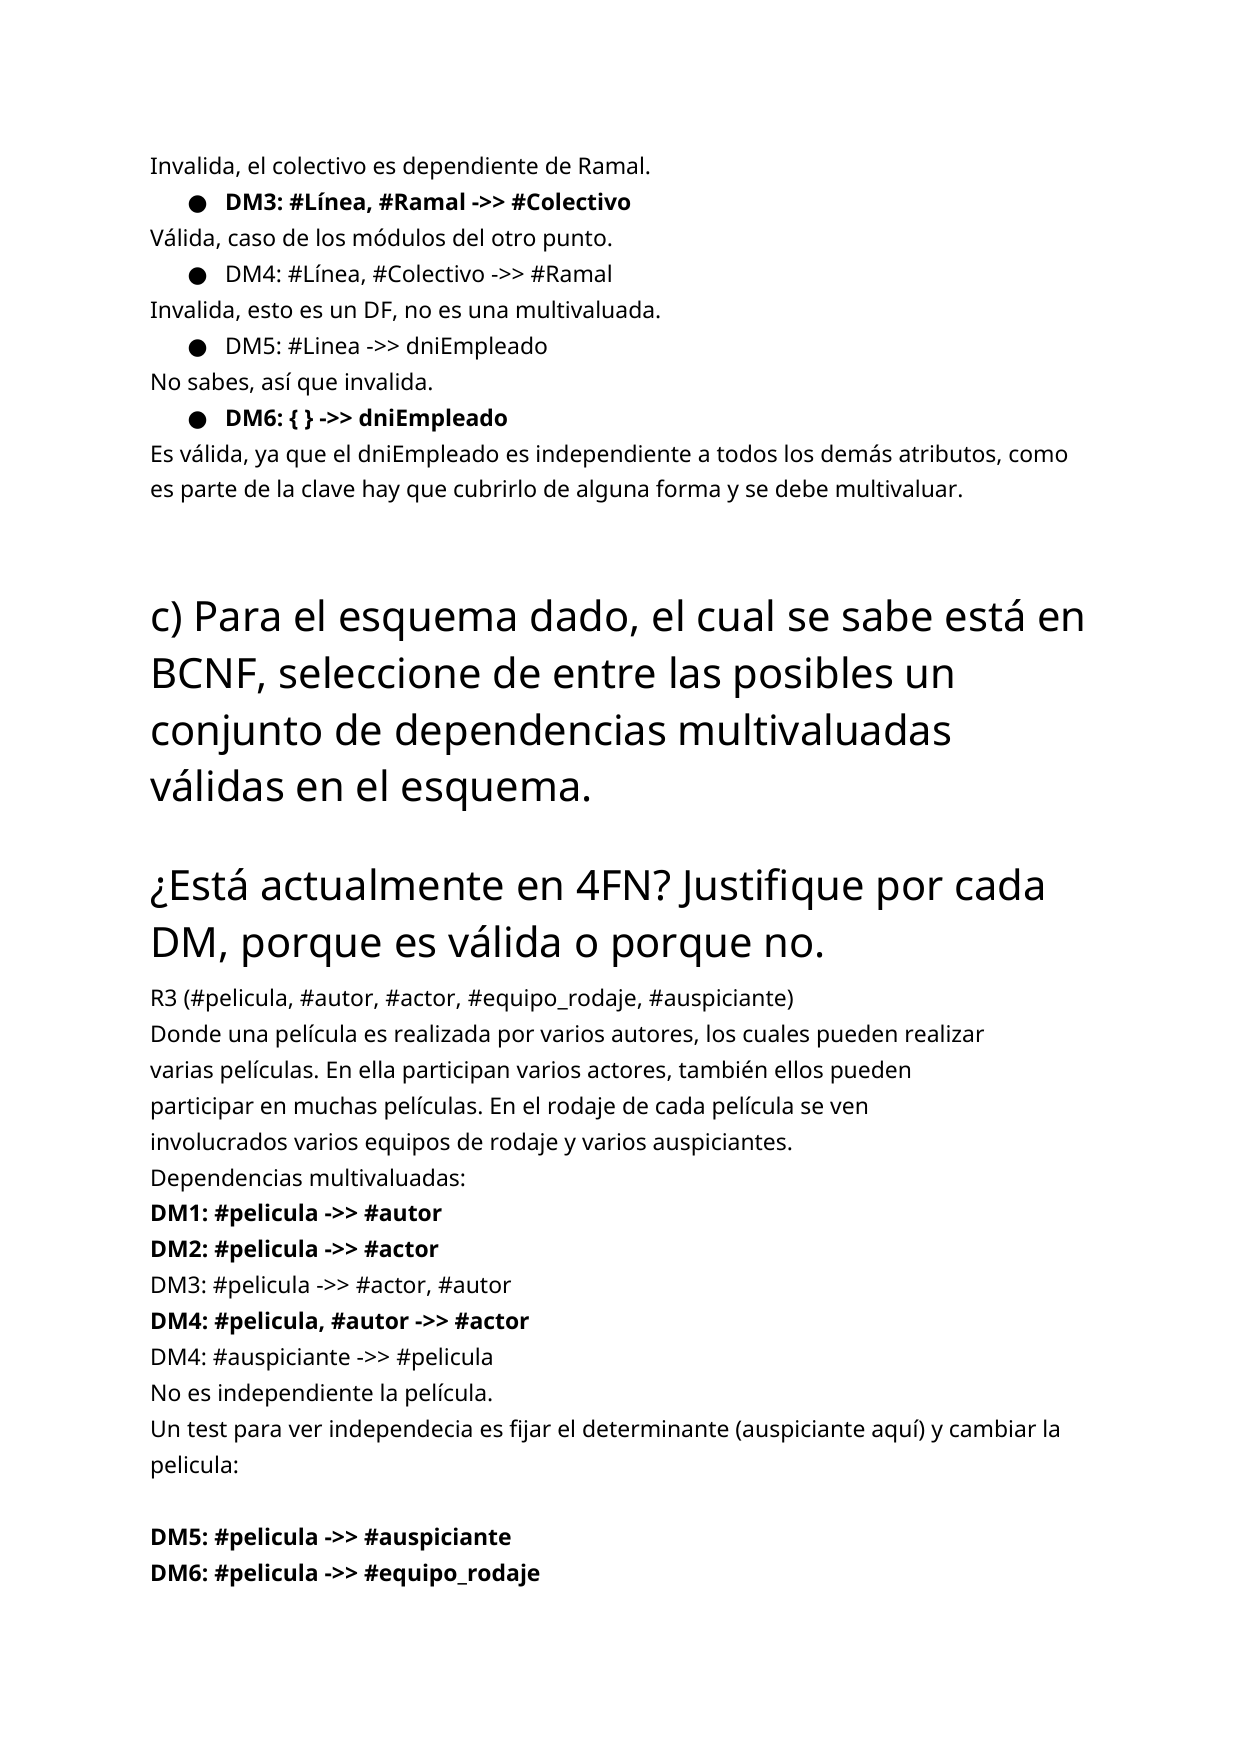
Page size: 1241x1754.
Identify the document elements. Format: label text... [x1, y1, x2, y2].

subtitle ¿Está actualmente en 4FN? Justifique por cada DM, porque es válida o porque no. [150, 856, 1090, 969]
text DM6: #pelicula ->> #equipo_rodaje [150, 1557, 1090, 1588]
text DM2: #pelicula ->> #actor [150, 1233, 1090, 1264]
text Un test para ver independecia es fijar el determinante (auspiciante aquí) y cambiar la pelicula: [150, 1413, 1090, 1516]
text Invalida, esto es un DF, no es una multivaluada. [150, 294, 1090, 325]
text DM4: #auspiciante ->> #pelicula [150, 1341, 1090, 1372]
list DM6: { } ->> dniEmpleado [187, 402, 1090, 433]
text R3 (#pelicula, #autor, #actor, #equipo_rodaje, #auspiciante) [150, 982, 1090, 1013]
subtitle c) Para el esquema dado, el cual se sabe está en BCNF, seleccione de entre las posibles un conjunto de dependencias multivaluadas válidas en el esquema. [150, 587, 1090, 814]
text DM4: #pelicula, #autor ->> #actor [150, 1305, 1090, 1336]
text Invalida, el colectivo es dependiente de Ramal. [150, 150, 1090, 181]
text Válida, caso de los módulos del otro punto. [150, 222, 1090, 253]
text No sabes, así que invalida. [150, 366, 1090, 397]
text varias películas. En ella participan varios actores, también ellos pueden [150, 1054, 1090, 1085]
list DM5: #Linea ->> dniEmpleado [187, 330, 1090, 361]
list DM3: #Línea, #Ramal ->> #Colectivo [187, 186, 1090, 217]
text Dependencias multivaluadas: [150, 1161, 1090, 1193]
text involucrados varios equipos de rodaje y varios auspiciantes. [150, 1126, 1090, 1157]
text No es independiente la película. [150, 1377, 1090, 1408]
text DM5: #pelicula ->> #auspiciante [150, 1521, 1090, 1552]
text DM3: #pelicula ->> #actor, #autor [150, 1269, 1090, 1301]
text Donde una película es realizada por varios autores, los cuales pueden realizar [150, 1018, 1090, 1049]
list DM4: #Línea, #Colectivo ->> #Ramal [187, 258, 1090, 289]
text DM1: #pelicula ->> #autor [150, 1197, 1090, 1229]
text Es válida, ya que el dniEmpleado es independiente a todos los demás atributos, como es parte de la clave hay que cubrirlo de alguna forma y se debe multivaluar. [150, 437, 1090, 505]
text participar en muchas películas. En el rodaje de cada película se ven [150, 1089, 1090, 1121]
